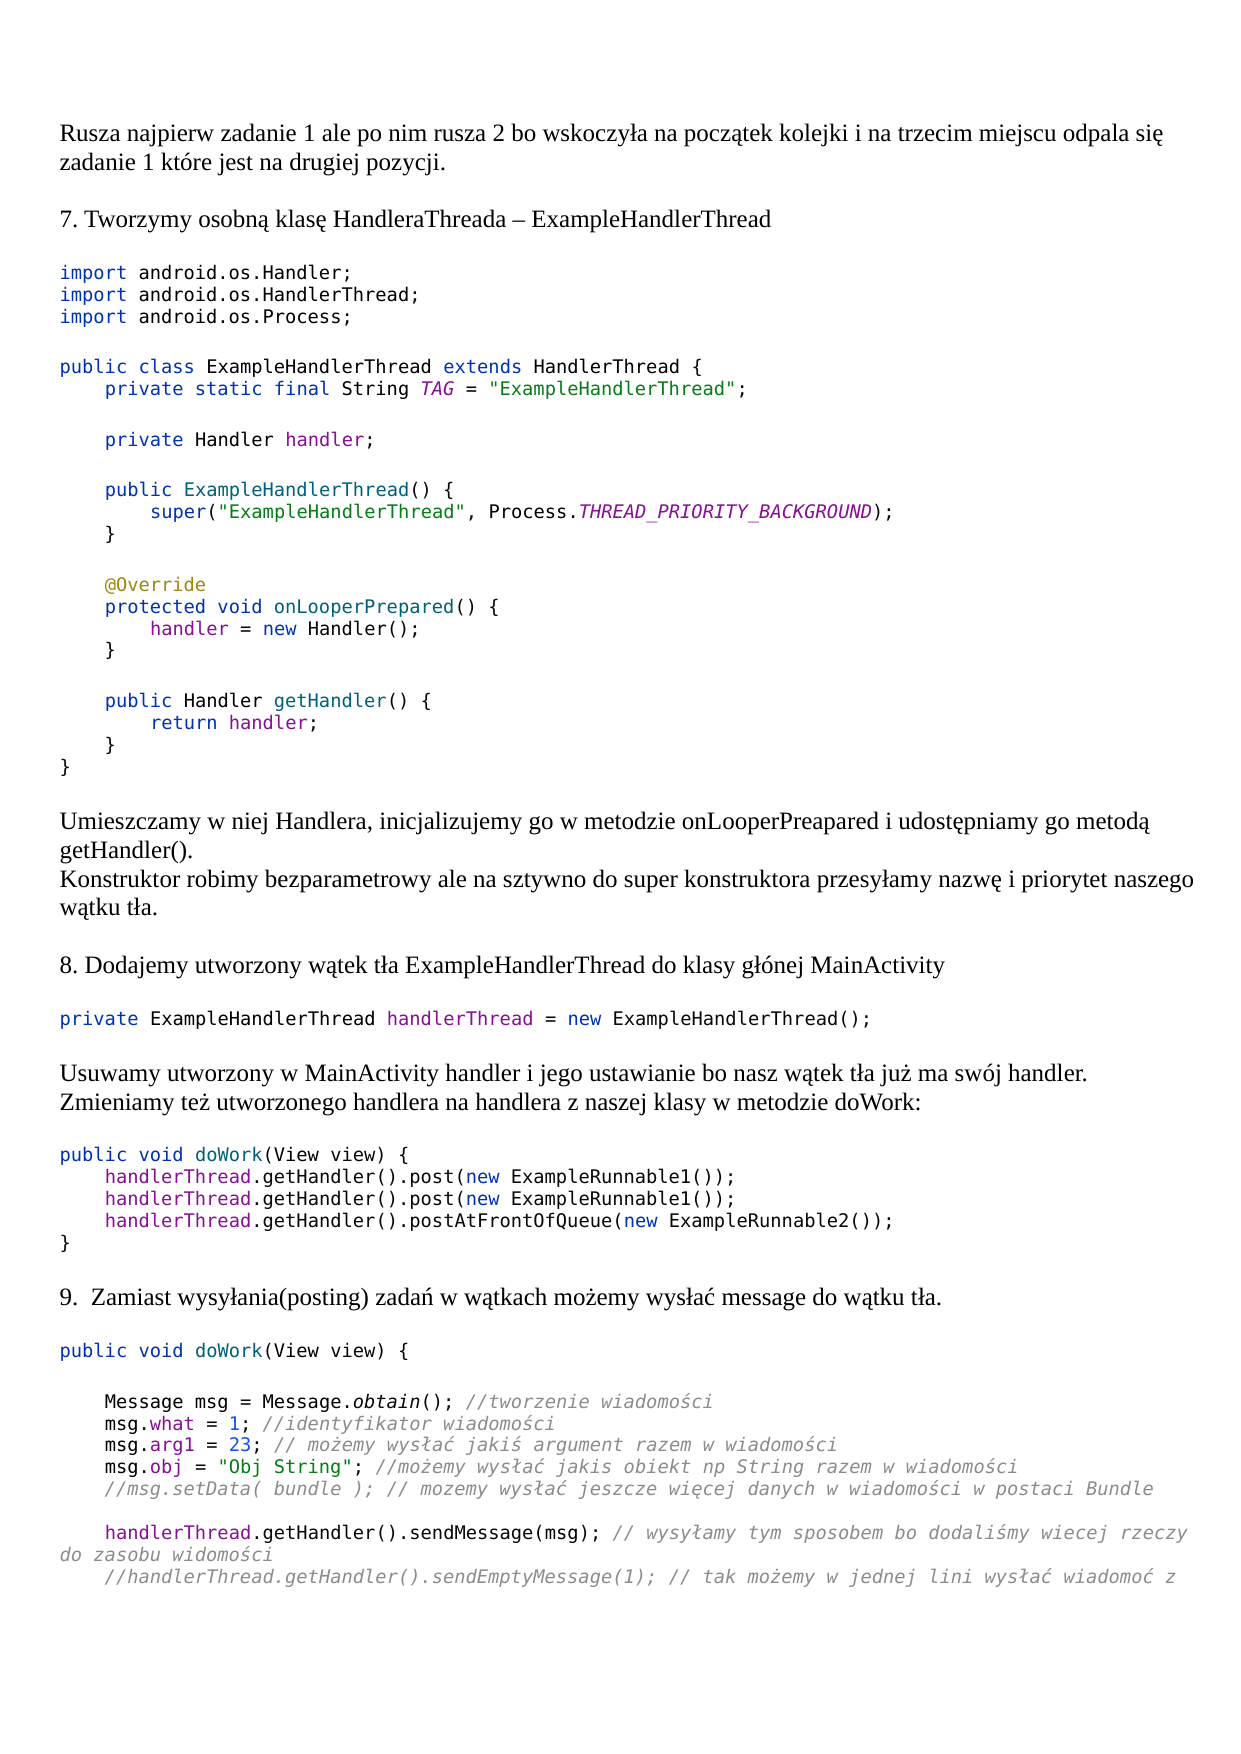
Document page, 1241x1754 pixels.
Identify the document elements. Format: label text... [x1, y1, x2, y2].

text 9. Zamiast wysyłania(posting) zadań w wątkach możemy wysłać message do wątku tła. [59, 1282, 1204, 1311]
text Usuwamy utworzony w MainActivity handler i jego ustawianie bo nasz wątek tła już ma swój handler. [59, 1058, 1204, 1087]
text 8. Dodajemy utworzony wątek tła ExampleHandlerThread do klasy głónej MainActivity [59, 950, 1204, 979]
text 7. Tworzymy osobną klasę HandleraThreada – ExampleHandlerThread [59, 204, 1204, 233]
text Umieszczamy w niej Handlera, inicjalizujemy go w metodzie onLooperPreapared i udostępniamy go metodą getHandler(). [59, 806, 1204, 864]
text Konstruktor robimy bezparametrowy ale na sztywno do super konstruktora przesyłamy nazwę i priorytet naszego wątku tła. [59, 864, 1204, 921]
text import android.os.Handler; import android.os.HandlerThread; import android.os.Process; public class ExampleHandlerThread extends HandlerThread { private static final String TAG = "ExampleHandlerThread"; private Handler handler; public ExampleHandlerThread() { super("ExampleHandlerThread", Process.THREAD_PRIORITY_BACKGROUND); } @Override protected void onLooperPrepared() { handler = new Handler(); } public Handler getHandler() { return handler; } } [59, 262, 1204, 777]
text public void doWork(View view) { Message msg = Message.obtain(); //tworzenie wiadomości msg.what = 1; //identyfikator wiadomości msg.arg1 = 23; // możemy wysłać jakiś argument razem w wiadomości msg.obj = "Obj String"; //możemy wysłać jakis obiekt np String razem w wiadomości //msg.setData( bundle ); // mozemy wysłać jeszcze więcej danych w wiadomości w postaci Bundle handlerThread.getHandler().sendMessage(msg); // wysyłamy tym sposobem bo dodaliśmy wiecej rzeczy do zasobu widomości //handlerThread.getHandler().sendEmptyMessage(1); // tak możemy w jednej lini wysłać wiadomoć z [59, 1340, 1204, 1587]
text Zmieniamy też utworzonego handlera na handlera z naszej klasy w metodzie doWork: public void doWork(View view) { handlerThread.getHandler().post(new ExampleRunnable1()); handlerThread.getHandler().post(new ExampleRunnable1()); handlerThread.getHandler().postAtFrontOfQueue(new ExampleRunnable2()); } [59, 1087, 1204, 1254]
text private ExampleHandlerThread handlerThread = new ExampleHandlerThread(); [59, 1007, 1204, 1029]
text Rusza najpierw zadanie 1 ale po nim rusza 2 bo wskoczyła na początek kolejki i na trzecim miejscu odpala się zadanie 1 które jest na drugiej pozycji. [59, 118, 1204, 176]
